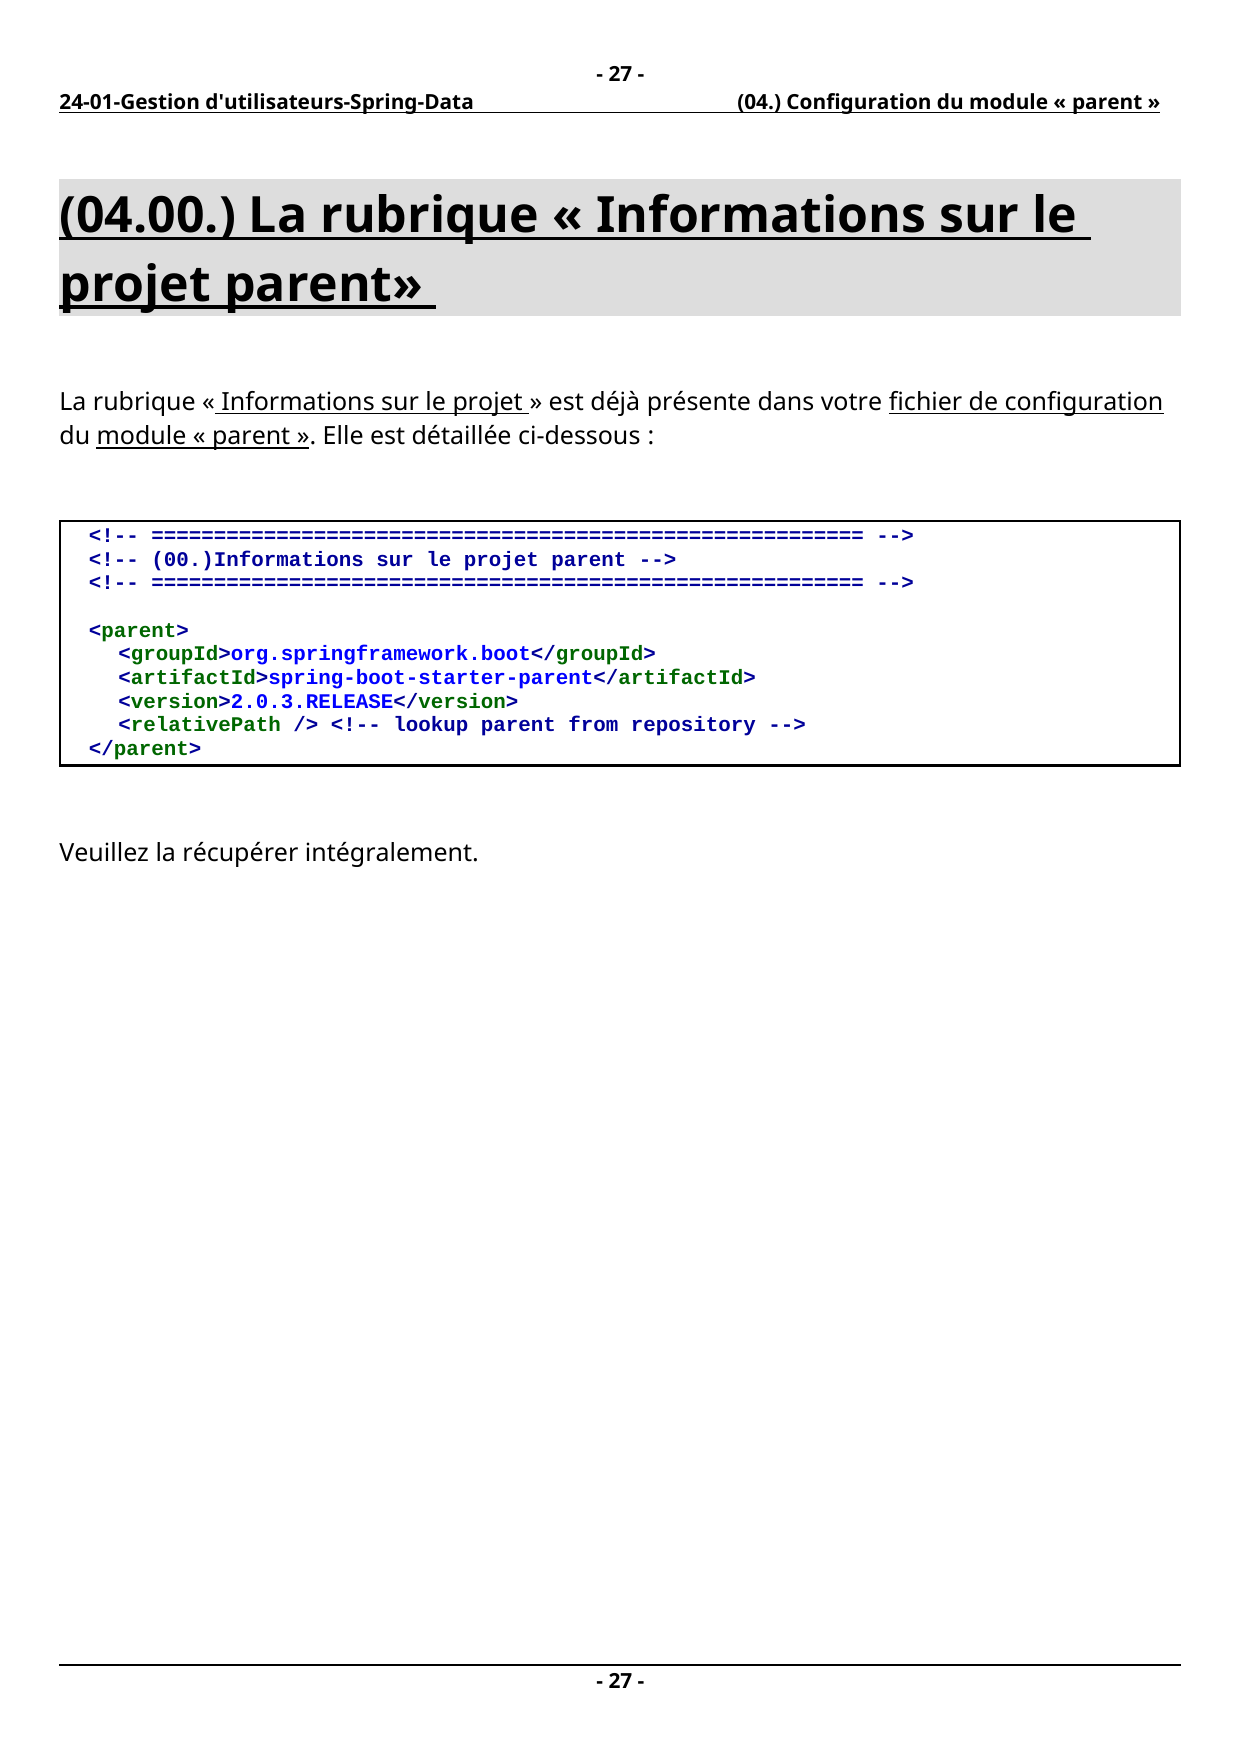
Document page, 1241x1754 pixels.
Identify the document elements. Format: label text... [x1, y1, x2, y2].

text (04.00.) La rubrique « Informations sur le projet parent» [59, 179, 1181, 316]
text <!-- ========================================================= --> <!-- (00.)Informations sur le projet parent --> <!-- ========================================================= --> <parent> <groupId>org.springframework.boot</groupId> <artifactId>spring-boot-starter-parent</artifactId> <version>2.0.3.RELEASE</version> <relativePath /> <!-- lookup parent from repository --> </parent> [61, 522, 1179, 764]
text Veuillez la récupérer intégralement. [59, 835, 1181, 869]
text La rubrique « Informations sur le projet » est déjà présente dans votre fichier de configuration du module « parent ». Elle est détaillée ci-dessous : [59, 384, 1181, 452]
